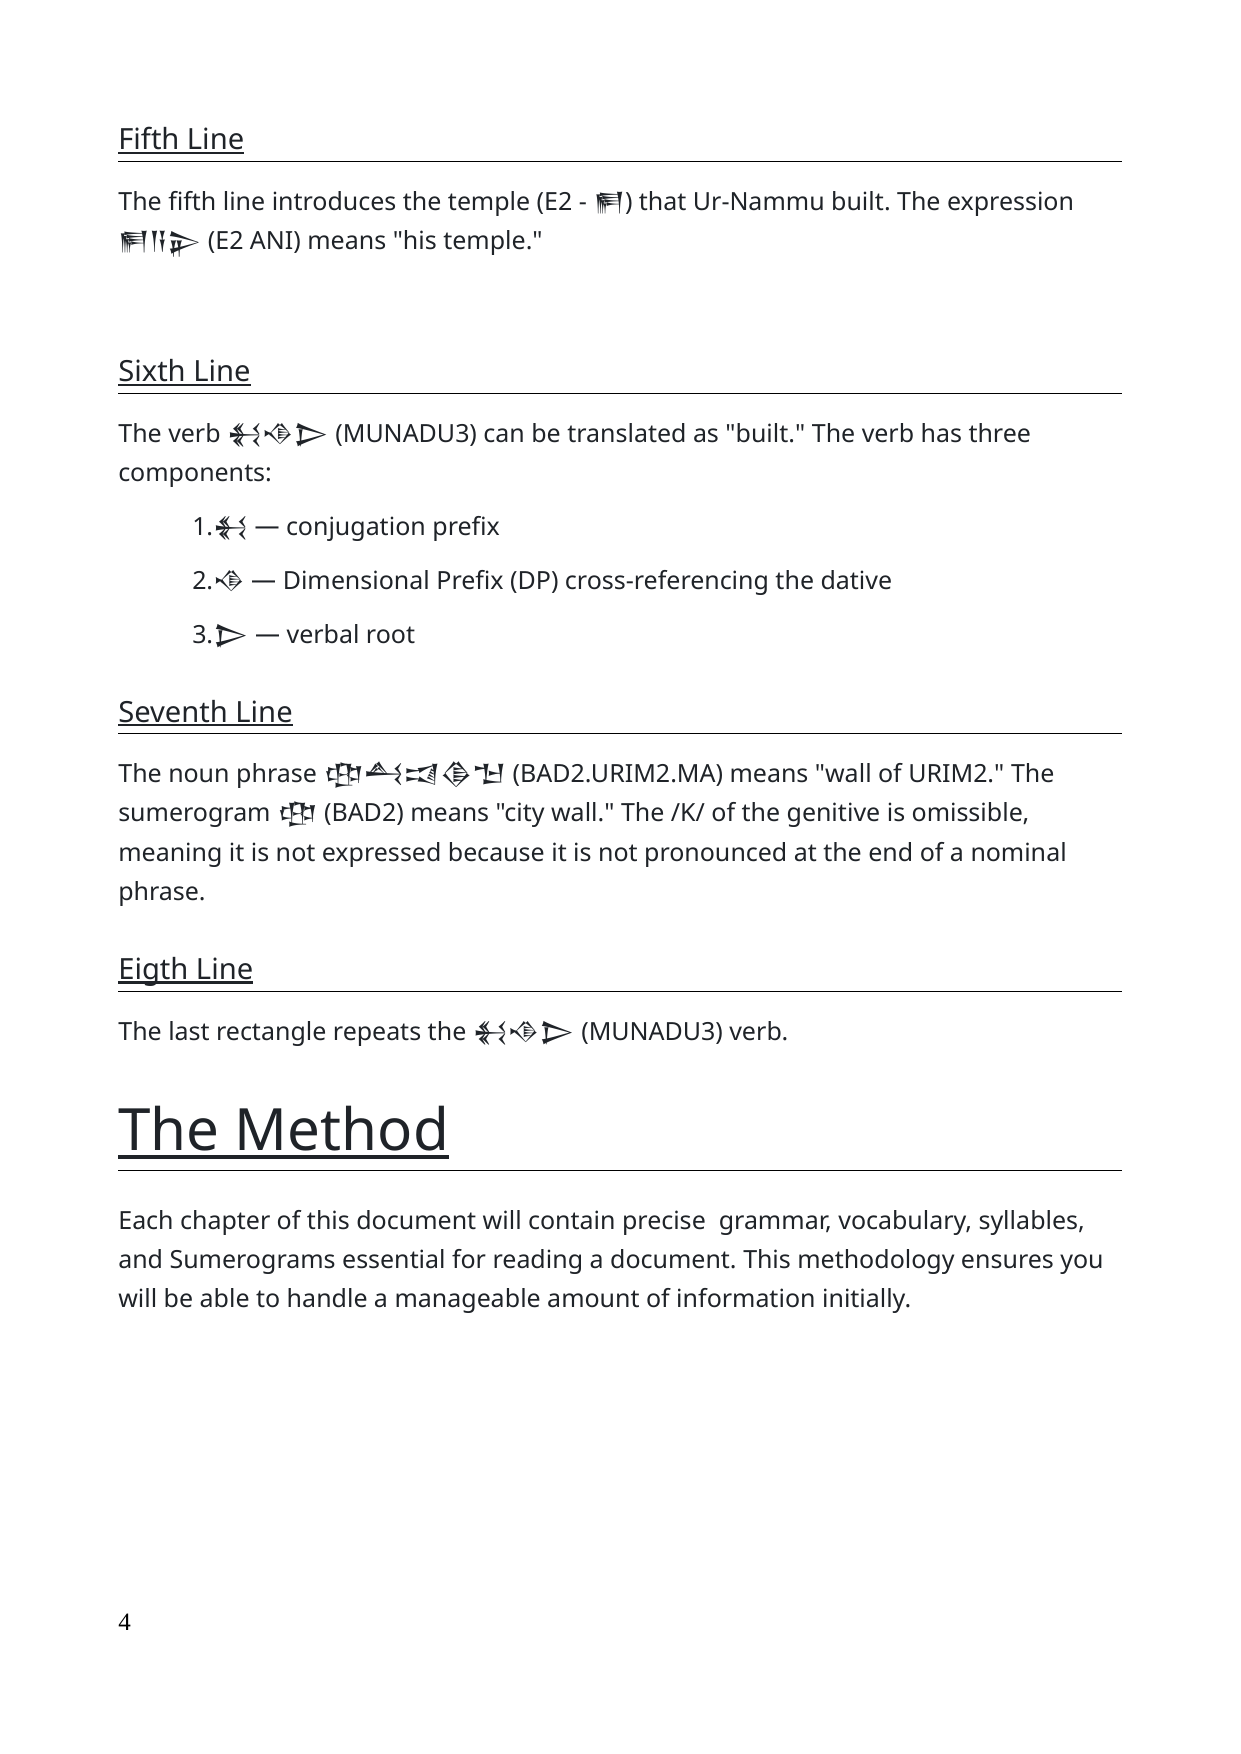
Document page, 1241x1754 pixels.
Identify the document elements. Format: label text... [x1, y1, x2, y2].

subtitle Sixth Line [118, 351, 1122, 393]
subtitle The Method [118, 1088, 1122, 1170]
list 𒈾 — Dimensional Prefix (DP) cross-referencing the dative [118, 562, 1122, 597]
subtitle Fifth Line [118, 118, 1122, 161]
list 𒈬 — conjugation prefix [118, 509, 1122, 543]
text The last rectangle repeats the 𒈬𒈾𒆕 (MUNADU3) verb. [118, 1013, 1122, 1047]
list 𒆕 — verbal root [118, 616, 1122, 650]
text The fifth line introduces the temple (E2 - 𒂍) that Ur-Nammu built. The expression 𒂍𒀀𒉌 (E2 ANI) means "his temple." [118, 183, 1122, 256]
text Each chapter of this document will contain precise grammar, vocabulary, syllables, and Sumerograms essential for reading a document. This methodology ensures you will be able to handle a manageable amount of information initially. [118, 1202, 1122, 1315]
subtitle Seventh Line [118, 691, 1122, 733]
subtitle Eigth Line [118, 948, 1122, 991]
text The verb 𒈬𒈾𒆕 (MUNADU3) can be translated as "built." The verb has three components: [118, 416, 1122, 489]
text The noun phrase 𒂦𒋀𒀕𒆠𒈠 (BAD2.URIM2.MA) means "wall of URIM2." The sumerogram 𒂦 (BAD2) means "city wall." The /K/ of the genitive is omissible, meaning it is not expressed because it is not pronounced at the end of a nominal phrase. [118, 756, 1122, 907]
